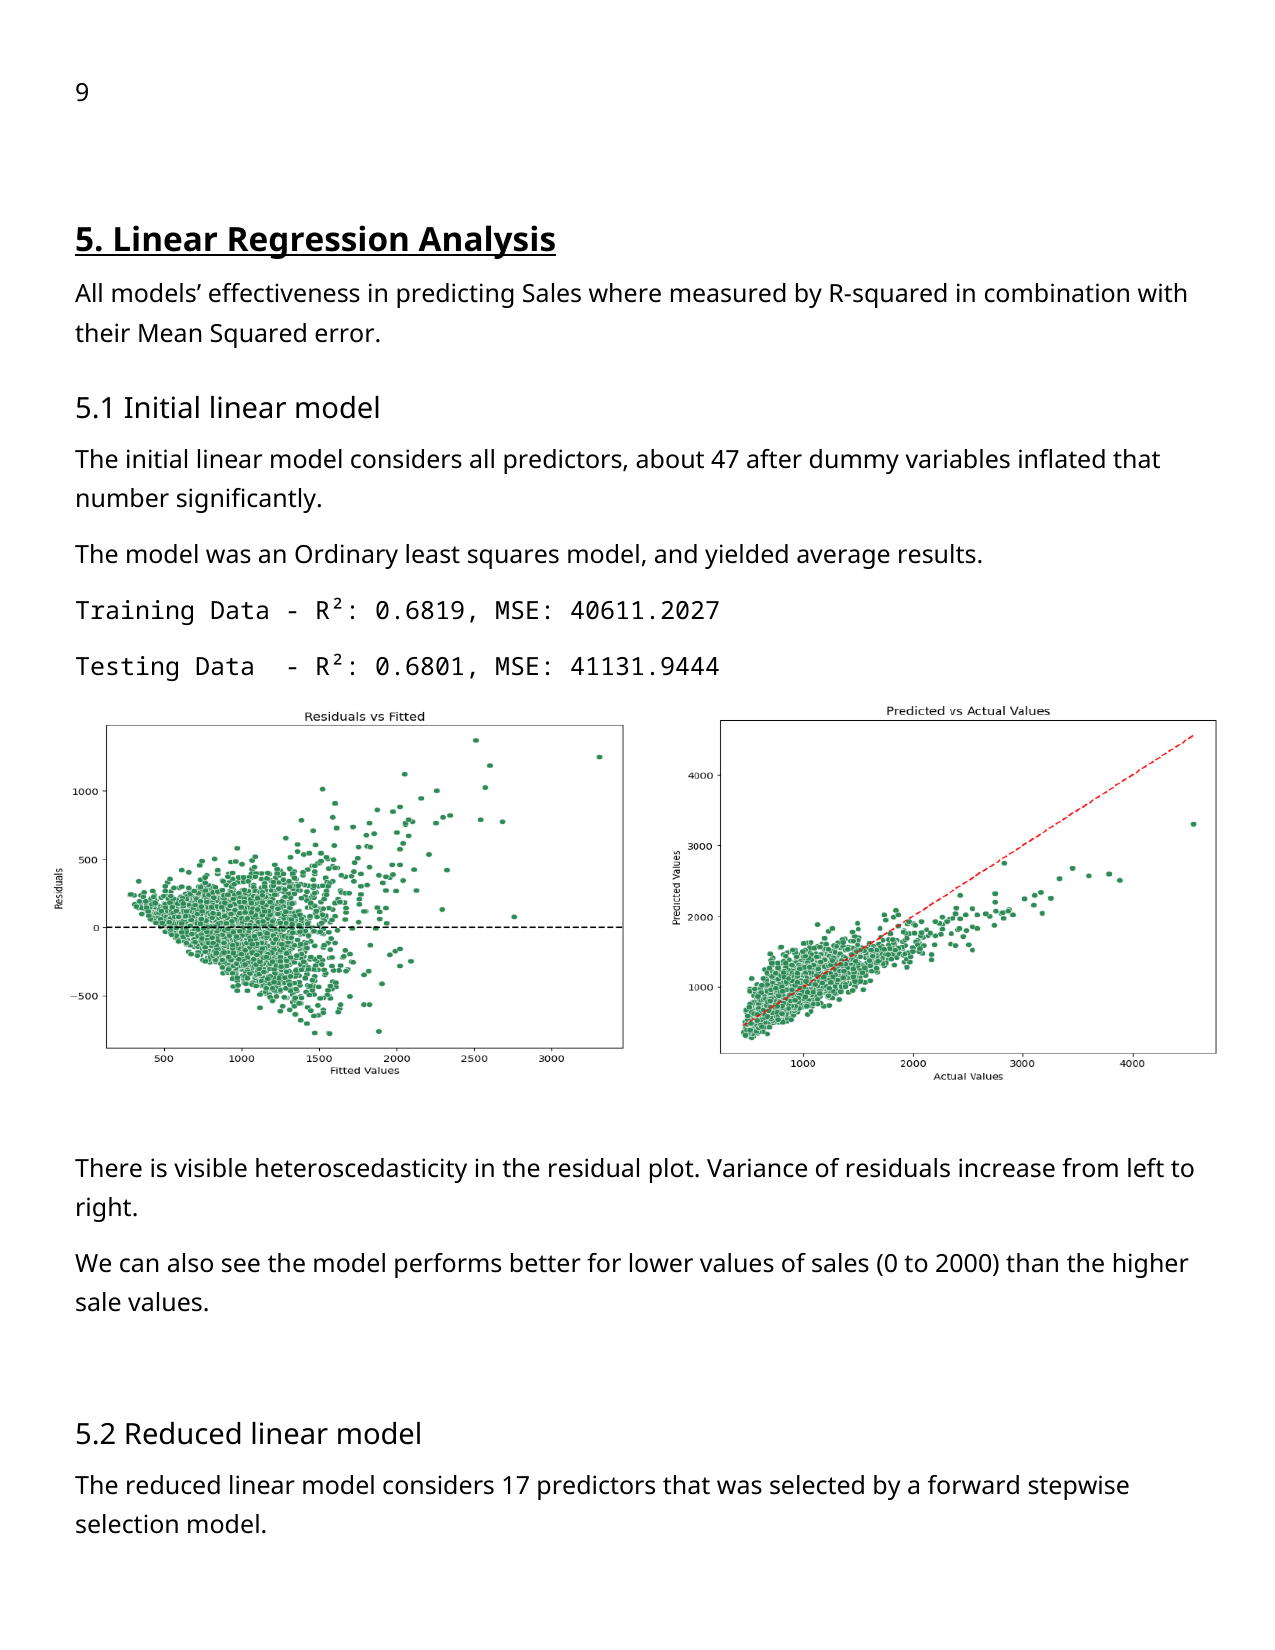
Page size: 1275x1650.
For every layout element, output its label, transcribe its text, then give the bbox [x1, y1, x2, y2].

text The initial linear model considers all predictors, about 47 after dummy variables inflated that number significantly. [75, 442, 1200, 515]
text All models’ effectiveness in predicting Sales where measured by R-squared in combination with their Mean Squared error. [75, 276, 1200, 349]
text The reduced linear model considers 17 predictors that was selected by a forward stepwise selection model. [75, 1467, 1200, 1541]
text We can also see the model performs better for lower values of sales (0 to 2000) than the higher sale values. [75, 1246, 1200, 1319]
subtitle 5.2 Reduced linear model [75, 1413, 1200, 1453]
text Testing Data - R²: 0.6801, MSE: 41131.9444 [75, 648, 1200, 682]
text The model was an Ordinary least squares model, and yielded average results. [75, 537, 1200, 571]
subtitle 5.1 Initial linear model [75, 388, 1200, 427]
text There is visible heteroscedasticity in the residual plot. Variance of residuals increase from left to right. [75, 1151, 1200, 1224]
subtitle 5. Linear Regression Analysis [75, 216, 1200, 261]
text Training Data - R²: 0.6819, MSE: 40611.2027 [75, 593, 1200, 627]
